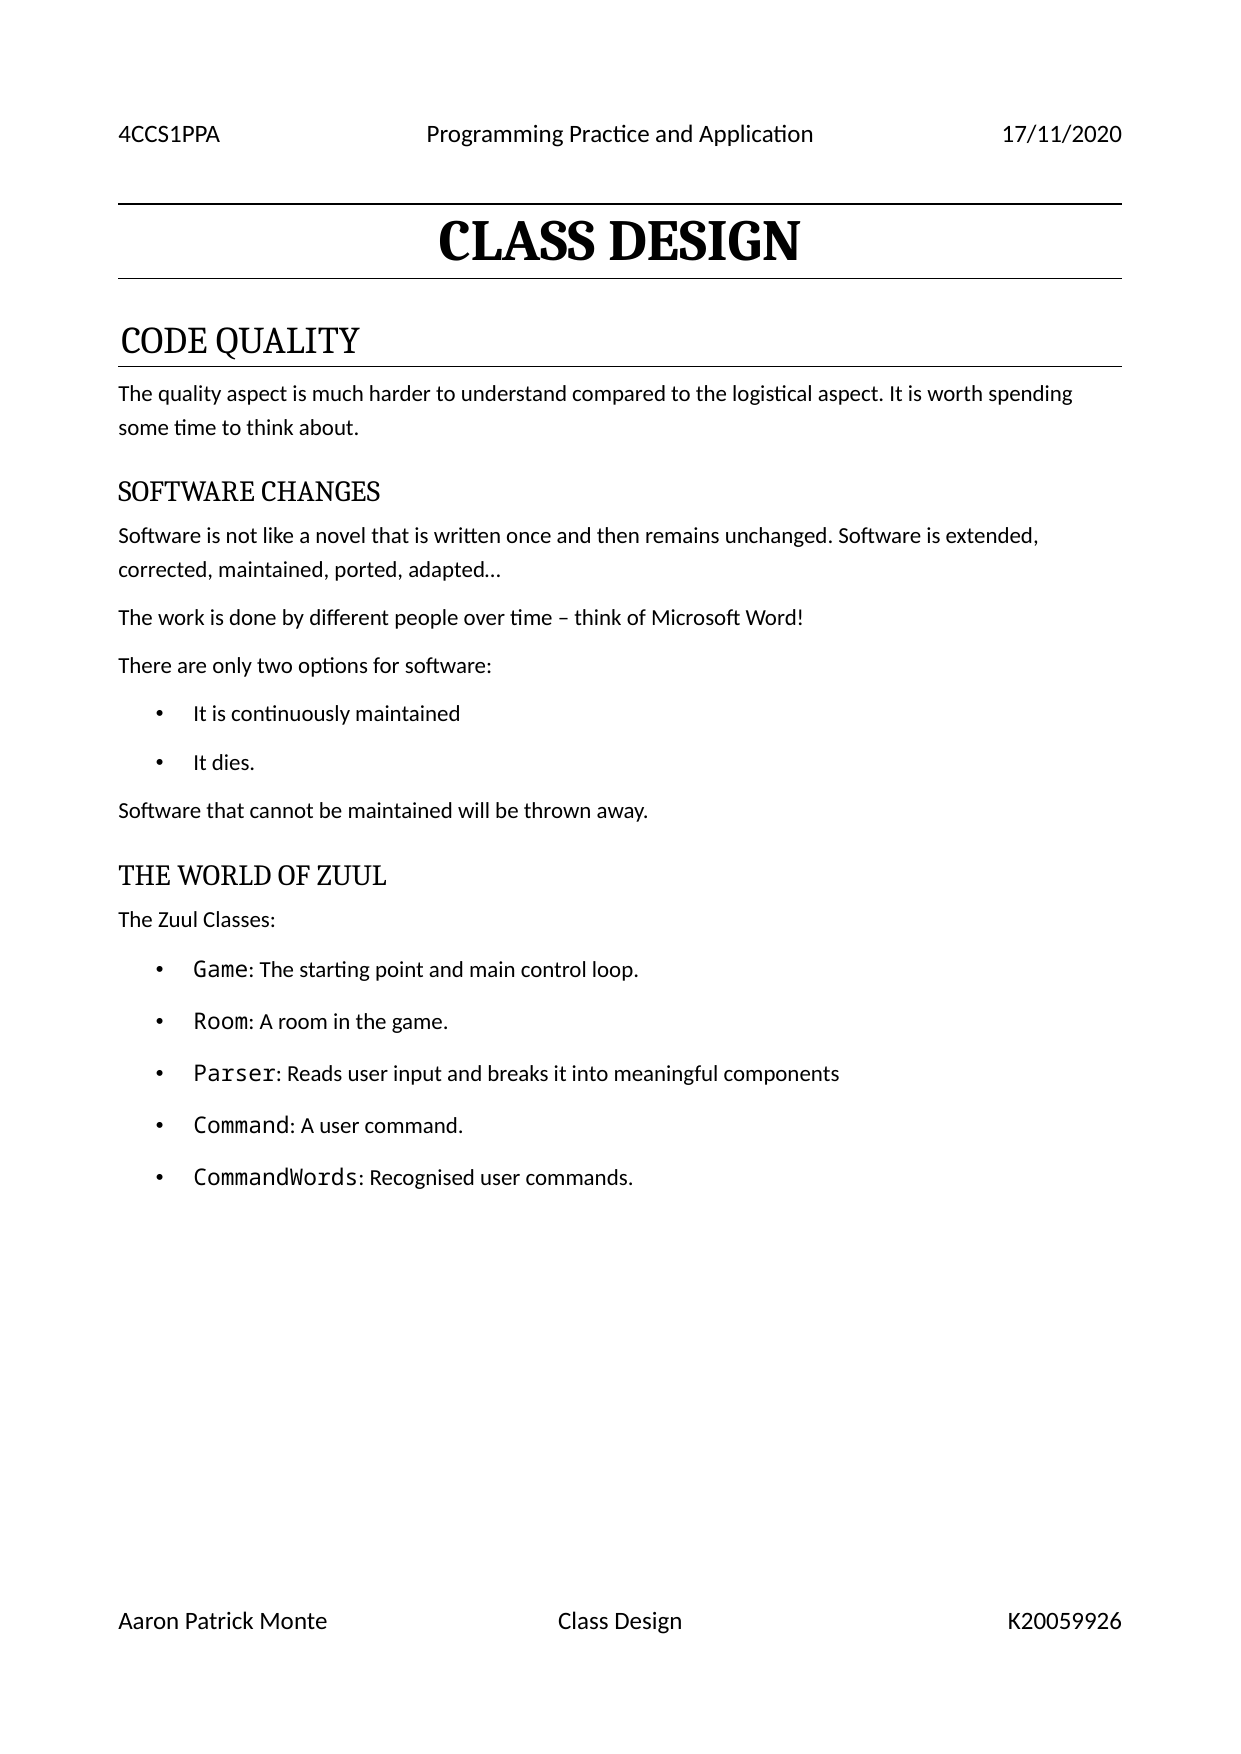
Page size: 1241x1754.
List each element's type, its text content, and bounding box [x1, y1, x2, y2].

list Command: A user command. [156, 1109, 1122, 1140]
text There are only two options for software: [118, 651, 1122, 679]
list CommandWords: Recognised user commands. [156, 1161, 1122, 1192]
title Class design [118, 205, 1122, 278]
text Software that cannot be maintained will be thrown away. [118, 796, 1122, 824]
list It is continuously maintained [156, 699, 1122, 728]
list Room: A room in the game. [156, 1005, 1122, 1036]
list Game: The starting point and main control loop. [156, 953, 1122, 984]
text The Zuul Classes: [118, 905, 1122, 933]
list Parser: Reads user input and breaks it into meaningful components [156, 1057, 1122, 1088]
list It dies. [156, 748, 1122, 776]
subtitle Software changes [118, 475, 1122, 509]
text Software is not like a novel that is written once and then remains unchanged. Software is extended, corrected, maintained, ported, adapted… [118, 522, 1122, 583]
text The work is done by different people over time – think of Microsoft Word! [118, 603, 1122, 631]
subtitle The world of Zuul [118, 858, 1122, 892]
text The quality aspect is much harder to understand compared to the logistical aspect. It is worth spending some time to think about. [118, 379, 1122, 441]
subtitle code quality [118, 317, 1122, 366]
